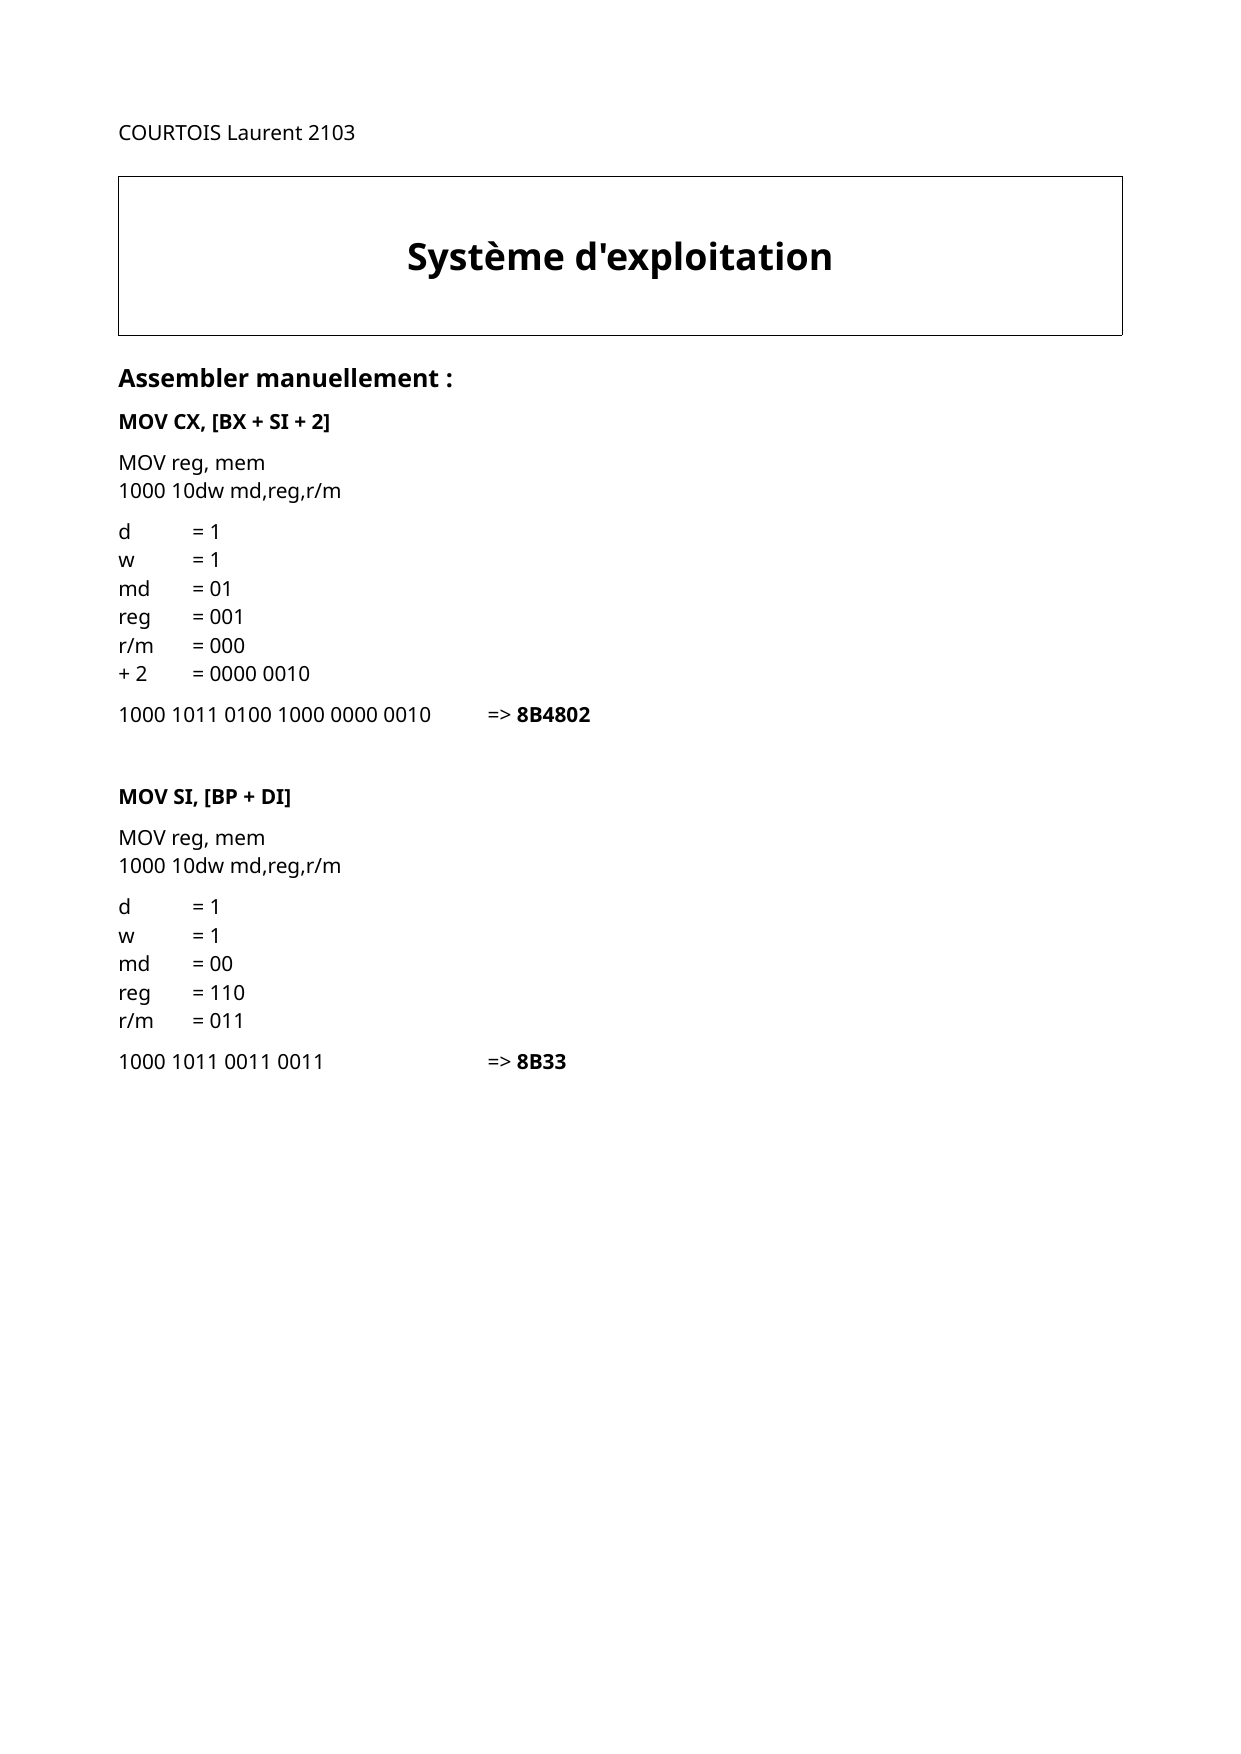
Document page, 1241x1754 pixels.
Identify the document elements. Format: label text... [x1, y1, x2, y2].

text MOV SI, [BP + DI] [118, 782, 1122, 811]
text MOV reg, mem 1000 10dw md,reg,r/m [118, 448, 1122, 504]
text 1000 1011 0011 0011 => 8B33 [118, 1047, 1122, 1076]
text MOV reg, mem 1000 10dw md,reg,r/m [118, 823, 1122, 880]
text d = 1 w = 1 md = 01 reg = 001 r/m = 000 + 2 = 0000 0010 [118, 517, 1122, 688]
title Système d'exploitation [119, 177, 1122, 335]
text MOV CX, [BX + SI + 2] [118, 407, 1122, 435]
text d = 1 w = 1 md = 00 reg = 110 r/m = 011 [118, 892, 1122, 1034]
text 1000 1011 0100 1000 0000 0010 => 8B4802 [118, 700, 1122, 729]
subtitle Assembler manuellement : [118, 360, 1122, 394]
